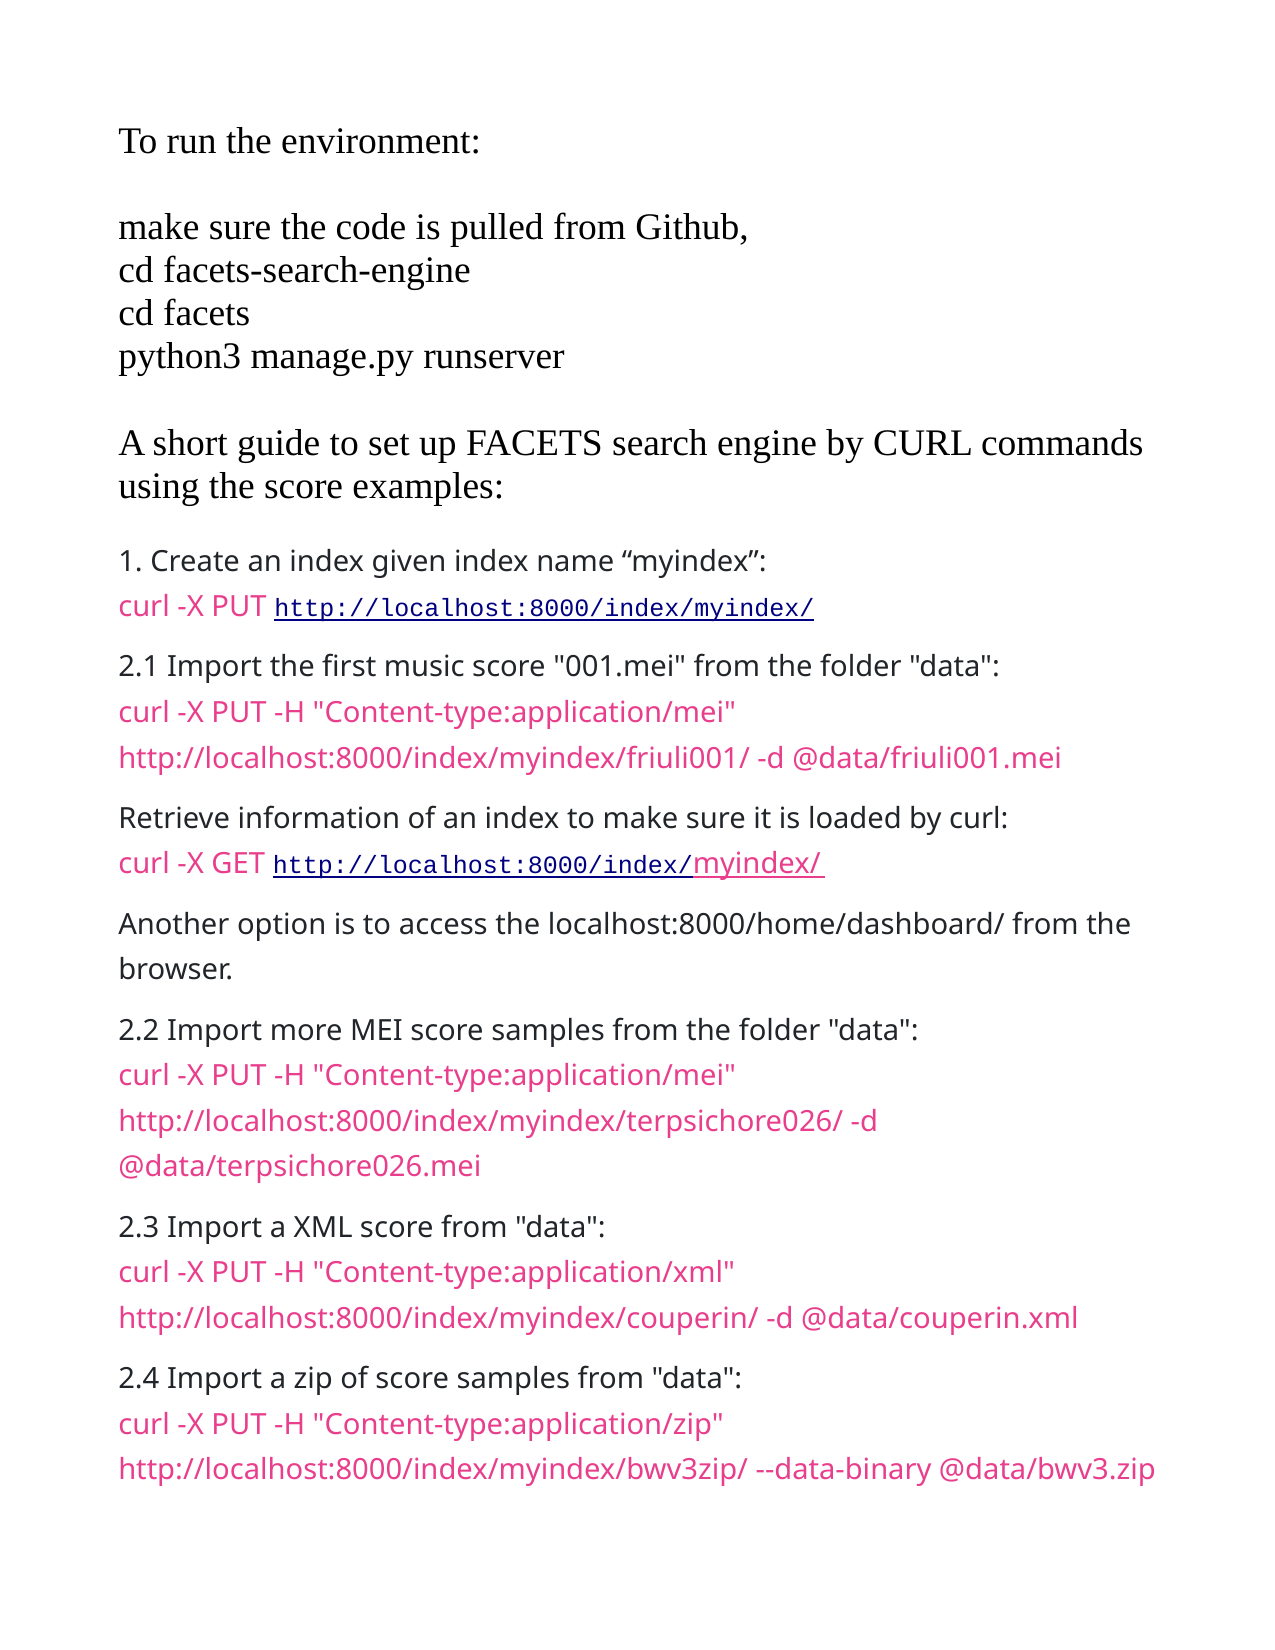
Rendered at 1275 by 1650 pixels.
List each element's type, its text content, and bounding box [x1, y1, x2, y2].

text cd facets [118, 291, 1157, 334]
text A short guide to set up FACETS search engine by CURL commands using the score examples: [118, 420, 1157, 506]
text cd facets-search-engine [118, 247, 1157, 291]
text 2.4 Import a zip of score samples from "data": curl -X PUT -H "Content-type:application/zip" http://localhost:8000/index/myindex/bwv3zip/ --data-binary @data/bwv3.zip [118, 1357, 1157, 1488]
text 2.1 Import the first music score "001.mei" from the folder "data": curl -X PUT -H "Content-type:application/mei" http://localhost:8000/index/myindex/friuli001/ -d @data/friuli001.mei [118, 646, 1157, 777]
text Retrieve information of an index to make sure it is loaded by curl: curl -X GET http://localhost:8000/index/myindex/ [118, 797, 1157, 882]
text To run the environment: [118, 118, 1157, 161]
text python3 manage.py runserver [118, 334, 1157, 377]
text make sure the code is pulled from Github, [118, 204, 1157, 247]
text Another option is to access the localhost:8000/home/dashboard/ from the browser. [118, 903, 1157, 988]
text 1. Create an index given index name “myindex”: curl -X PUT http://localhost:8000/index/myindex/ [118, 540, 1157, 625]
text 2.3 Import a XML score from "data": curl -X PUT -H "Content-type:application/xml" http://localhost:8000/index/myindex/couperin/ -d @data/couperin.xml [118, 1206, 1157, 1337]
text 2.2 Import more MEI score samples from the folder "data": curl -X PUT -H "Content-type:application/mei" http://localhost:8000/index/myindex/terpsichore026/ -d @data/terpsichore026.mei [118, 1009, 1157, 1185]
